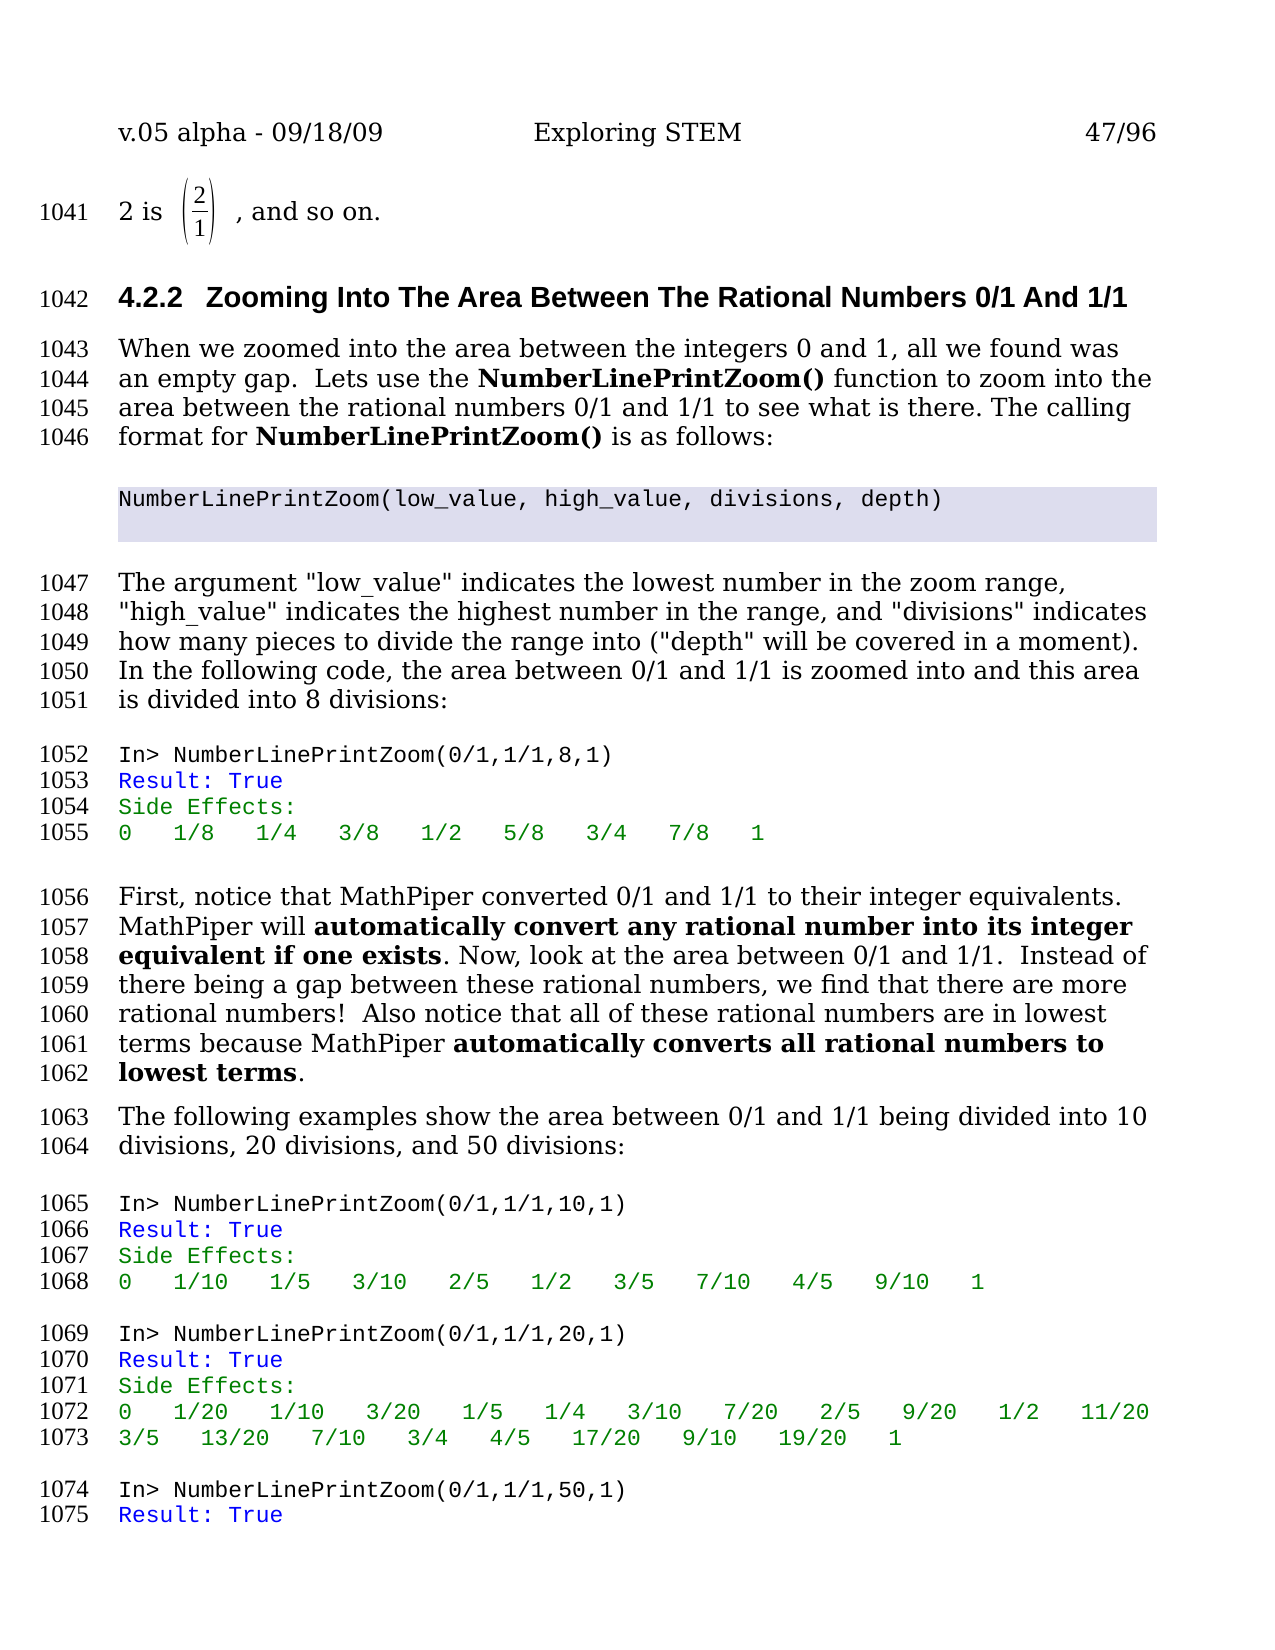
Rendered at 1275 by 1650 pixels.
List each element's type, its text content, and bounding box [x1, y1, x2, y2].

text In> NumberLinePrintZoom(0/1,1/1,10,1) [118, 1193, 1157, 1218]
text Result: True [118, 769, 1157, 796]
text Side Effects: [118, 796, 1157, 821]
text The following examples show the area between 0/1 and 1/1 being divided into 10 divisions, 20 divisions, and 50 divisions: [118, 1102, 1157, 1161]
text Side Effects: [118, 1244, 1157, 1270]
text 0 1/8 1/4 3/8 1/2 5/8 3/4 7/8 1 [118, 821, 1157, 847]
text In> NumberLinePrintZoom(0/1,1/1,20,1) [118, 1322, 1157, 1348]
text Rational numbers are good at representing parts of things, but they contain equivalents to the integers too. This means that rational numbers can represent anything integers can represent. For example, the rational number equivalent to the integer 0 is, the equivalent of 1 is, the equivalent of 2 is, and so on. [118, 177, 1157, 247]
text When we zoomed into the area between the integers 0 and 1, all we found was an empty gap. Lets use the NumberLinePrintZoom() function to zoom into the area between the rational numbers 0/1 and 1/1 to see what is there. The calling format for NumberLinePrintZoom() is as follows: [118, 335, 1157, 452]
text 0 1/10 1/5 3/10 2/5 1/2 3/5 7/10 4/5 9/10 1 [118, 1270, 1157, 1296]
table_header NumberLinePrintZoom(low_value, high_value, divisions, depth) [118, 487, 1157, 542]
subtitle Zooming Into The Area Between The Rational Numbers 0/1 And 1/1 [118, 280, 1157, 314]
text Result: True [118, 1348, 1157, 1374]
text In> NumberLinePrintZoom(0/1,1/1,50,1) [118, 1478, 1157, 1504]
text The argument "low_value" indicates the lowest number in the zoom range, "high_value" indicates the highest number in the range, and "divisions" indicates how many pieces to divide the range into ("depth" will be covered in a moment). In the following code, the area between 0/1 and 1/1 is zoomed into and this area is divided into 8 divisions: [118, 568, 1157, 714]
text In> NumberLinePrintZoom(0/1,1/1,8,1) [118, 744, 1157, 769]
text Result: True [118, 1218, 1157, 1244]
text 0 1/20 1/10 3/20 1/5 1/4 3/10 7/20 2/5 9/20 1/2 11/20 3/5 13/20 7/10 3/4 4/5 17/20 9/10 19/20 1 [118, 1400, 1157, 1452]
text First, notice that MathPiper converted 0/1 and 1/1 to their integer equivalents. MathPiper will automatically convert any rational number into its integer equivalent if one exists. Now, look at the area between 0/1 and 1/1. Instead of there being a gap between these rational numbers, we find that there are more rational numbers! Also notice that all of these rational numbers are in lowest terms because MathPiper automatically converts all rational numbers to lowest terms. [118, 882, 1157, 1087]
text Side Effects: [118, 1374, 1157, 1400]
text Result: True [118, 1504, 1157, 1530]
